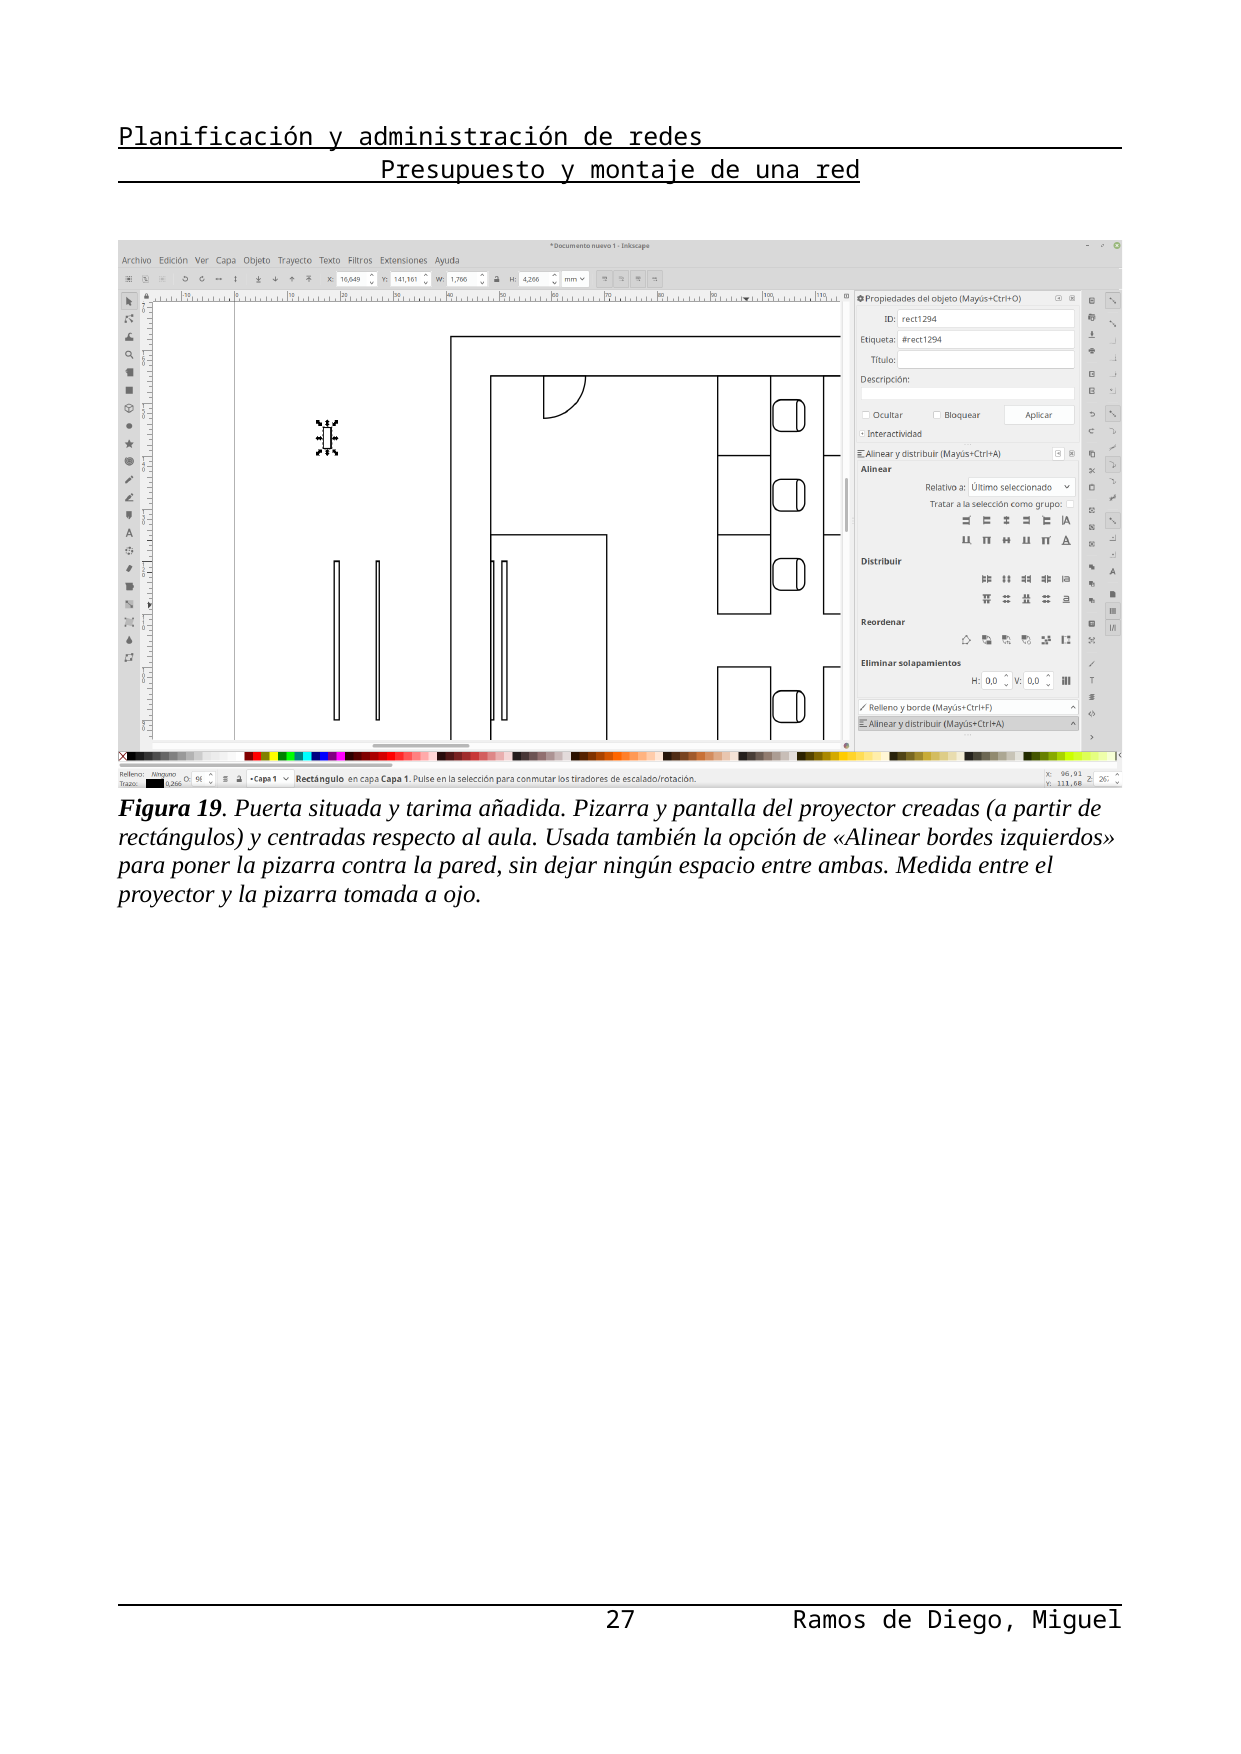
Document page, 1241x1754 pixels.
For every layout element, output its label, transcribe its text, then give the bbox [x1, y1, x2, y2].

text Figura 19. Puerta situada y tarima añadida. Pizarra y pantalla del proyector creadas (a partir de rectángulos) y centradas respecto al aula. Usada también la opción de «Alinear bordes izquierdos» para poner la pizarra contra la pared, sin dejar ningún espacio entre ambas. Medida entre el proyector y la pizarra tomada a ojo. [118, 788, 1122, 908]
picture [118, 240, 1123, 788]
